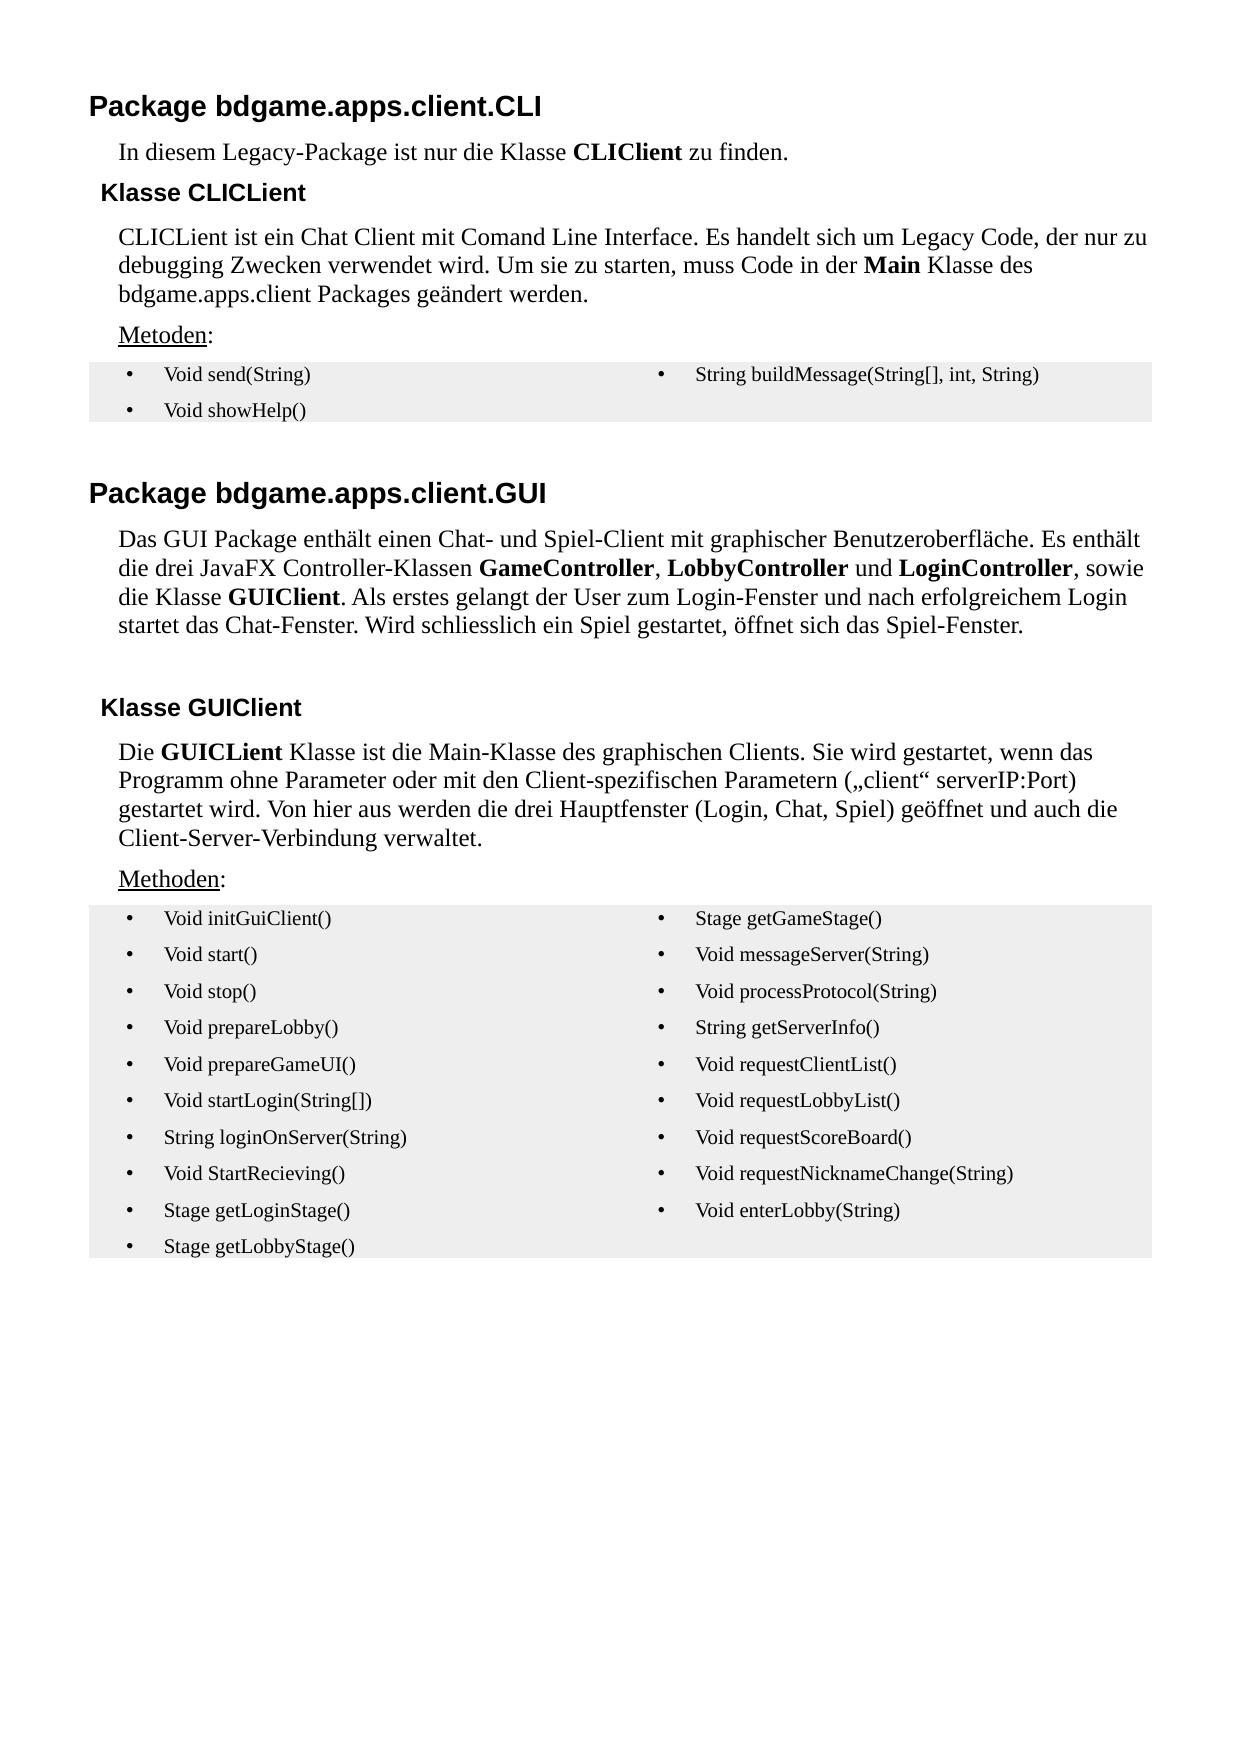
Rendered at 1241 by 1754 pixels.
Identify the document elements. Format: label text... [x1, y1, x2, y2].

list Void startLogin(String[]) [126, 1088, 620, 1112]
list Void requestScoreBoard() [658, 1125, 1152, 1149]
list Void showHelp() [126, 398, 620, 422]
list Void requestLobbyList() [658, 1088, 1152, 1112]
list Void send(String) [126, 362, 620, 386]
text Metoden: [118, 320, 1152, 349]
list Void requestClientList() [658, 1052, 1152, 1076]
subtitle Klasse GUIClient [100, 693, 1152, 722]
list Void requestNicknameChange(String) [658, 1161, 1152, 1185]
list Stage getLobbyStage() [126, 1234, 620, 1258]
subtitle Package bdgame.apps.client.GUI [88, 476, 1152, 509]
text Das GUI Package enthält einen Chat- und Spiel-Client mit graphischer Benutzeroberfläche. Es enthält die drei JavaFX Controller-Klassen GameController, LobbyController und LoginController, sowie die Klasse GUIClient. Als erstes gelangt der User zum Login-Fenster und nach erfolgreichem Login startet das Chat-Fenster. Wird schliesslich ein Spiel gestartet, öffnet sich das Spiel-Fenster. [118, 524, 1152, 639]
subtitle Klasse CLICLient [100, 178, 1152, 207]
list Void StartRecieving() [126, 1161, 620, 1185]
list String loginOnServer(String) [126, 1125, 620, 1149]
text Methoden: [118, 864, 1152, 893]
list Stage getGameStage() [658, 905, 1152, 929]
list Void prepareLobby() [126, 1015, 620, 1039]
list Void initGuiClient() [126, 905, 620, 929]
list String getServerInfo() [658, 1015, 1152, 1039]
text In diesem Legacy-Package ist nur die Klasse CLIClient zu finden. [118, 137, 1152, 166]
list String buildMessage(String[], int, String) [658, 362, 1152, 386]
text CLICLient ist ein Chat Client mit Comand Line Interface. Es handelt sich um Legacy Code, der nur zu debugging Zwecken verwendet wird. Um sie zu starten, muss Code in der Main Klasse des bdgame.apps.client Packages geändert werden. [118, 222, 1152, 308]
list Stage getLoginStage() [126, 1198, 620, 1222]
list Void messageServer(String) [658, 942, 1152, 966]
list Void stop() [126, 978, 620, 1003]
list Void prepareGameUI() [126, 1052, 620, 1076]
list Void processProtocol(String) [658, 978, 1152, 1003]
list Void start() [126, 942, 620, 966]
subtitle Package bdgame.apps.client.CLI [88, 88, 1152, 122]
list Void enterLobby(String) [658, 1198, 1152, 1222]
text Die GUICLient Klasse ist die Main-Klasse des graphischen Clients. Sie wird gestartet, wenn das Programm ohne Parameter oder mit den Client-spezifischen Parametern („client“ serverIP:Port) gestartet wird. Von hier aus werden die drei Hauptfenster (Login, Chat, Spiel) geöffnet und auch die Client-Server-Verbindung verwaltet. [118, 737, 1152, 852]
